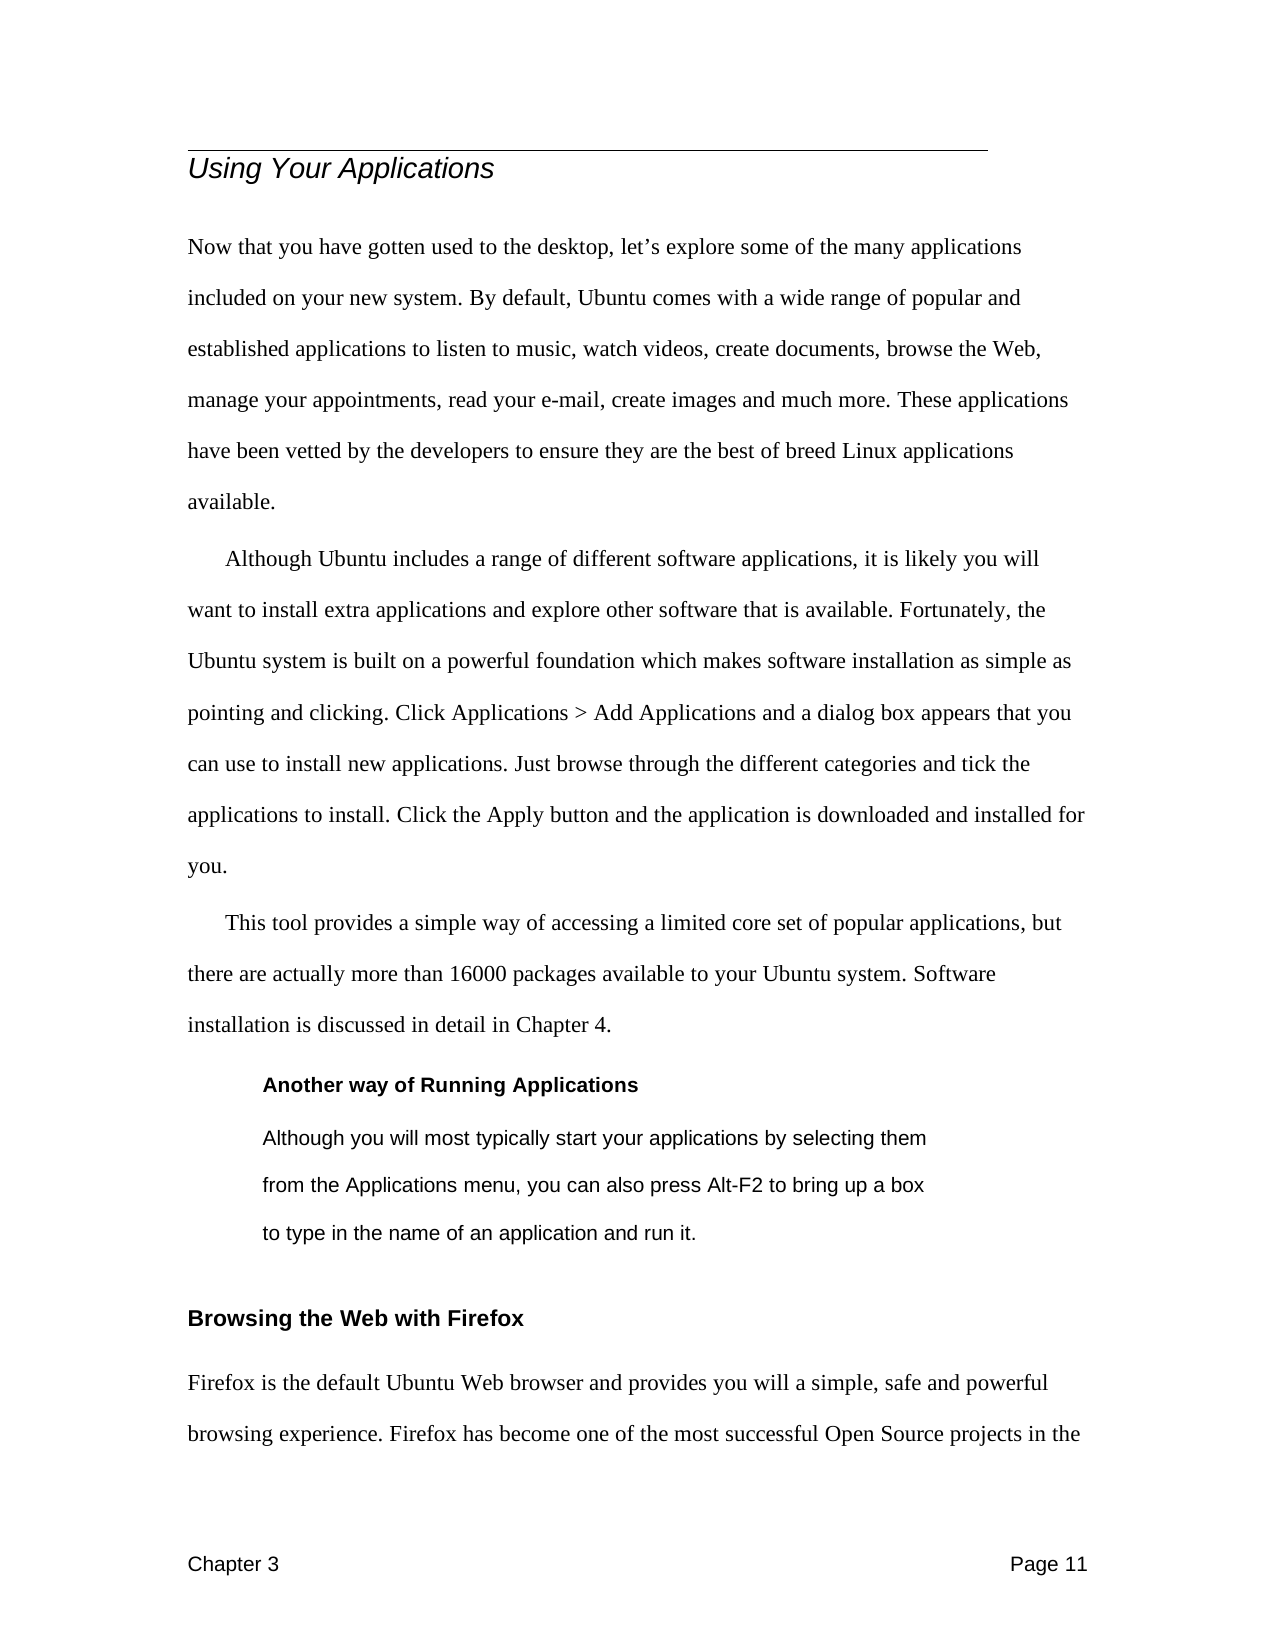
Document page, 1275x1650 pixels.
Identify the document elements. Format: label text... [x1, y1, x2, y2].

text Using Your Applications [187, 151, 988, 185]
text Now that you have gotten used to the desktop, let’s explore some of the many applications included on your new system. By default, Ubuntu comes with a wide range of popular and established applications to listen to music, watch videos, create documents, browse the Web, manage your appointments, read your e-mail, create images and much more. These applications have been vetted by the developers to ensure they are the best of breed Linux applications available. [187, 234, 1087, 514]
text Although you will most typically start your applications by selecting them from the Applications menu, you can also press Alt-F2 to bring up a box to type in the name of an application and run it. [262, 1127, 937, 1244]
text Browsing the Web with Firefox [187, 1306, 1087, 1332]
text This tool provides a simple way of accessing a limited core set of popular applications, but there are actually more than 16000 packages available to your Ubuntu system. Software installation is discussed in detail in Chapter 4. [187, 910, 1087, 1037]
text Firefox is the default Ubuntu Web browser and provides you will a simple, safe and powerful browsing experience. Firefox has become one of the most successful Open Source projects in the [187, 1370, 1087, 1447]
text Another way of Running Applications [262, 1073, 937, 1097]
text Although Ubuntu includes a range of different software applications, it is likely you will want to install extra applications and explore other software that is available. Fortunately, the Ubuntu system is built on a powerful foundation which makes software installation as simple as pointing and clicking. Click Applications > Add Applications and a dialog box appears that you can use to install new applications. Just browse through the different categories and tick the applications to install. Click the Apply button and the application is downloaded and installed for you. [187, 546, 1087, 878]
